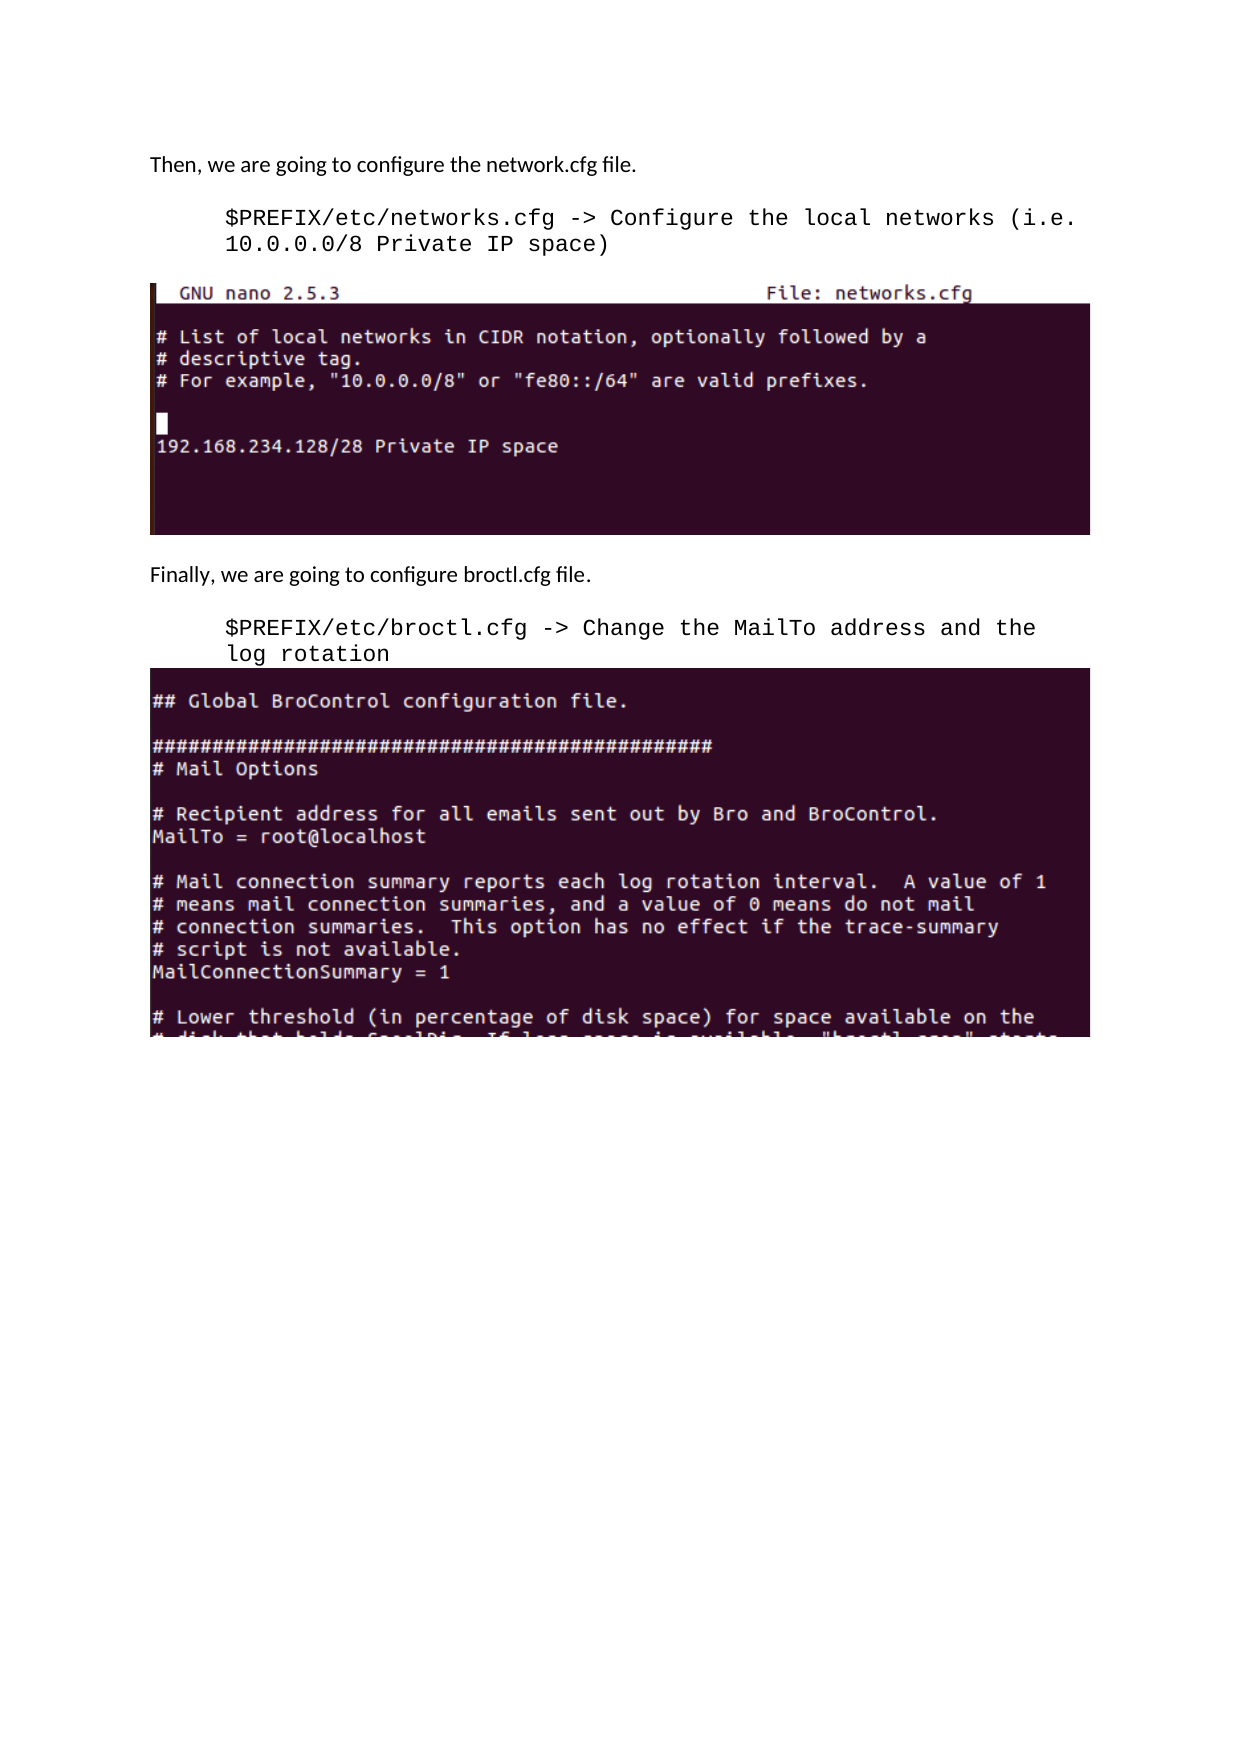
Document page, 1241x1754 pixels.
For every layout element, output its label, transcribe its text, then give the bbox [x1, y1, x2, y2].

text Finally, we are going to configure broctl.cfg file. [150, 560, 1090, 588]
text $PREFIX/etc/broctl.cfg -> Change the MailTo address and the log rotation [225, 616, 1090, 668]
text $PREFIX/etc/networks.cfg -> Configure the local networks (i.e. 10.0.0.0/8 Private IP space) [225, 206, 1090, 258]
text Then, we are going to configure the network.cfg file. [150, 150, 1090, 178]
